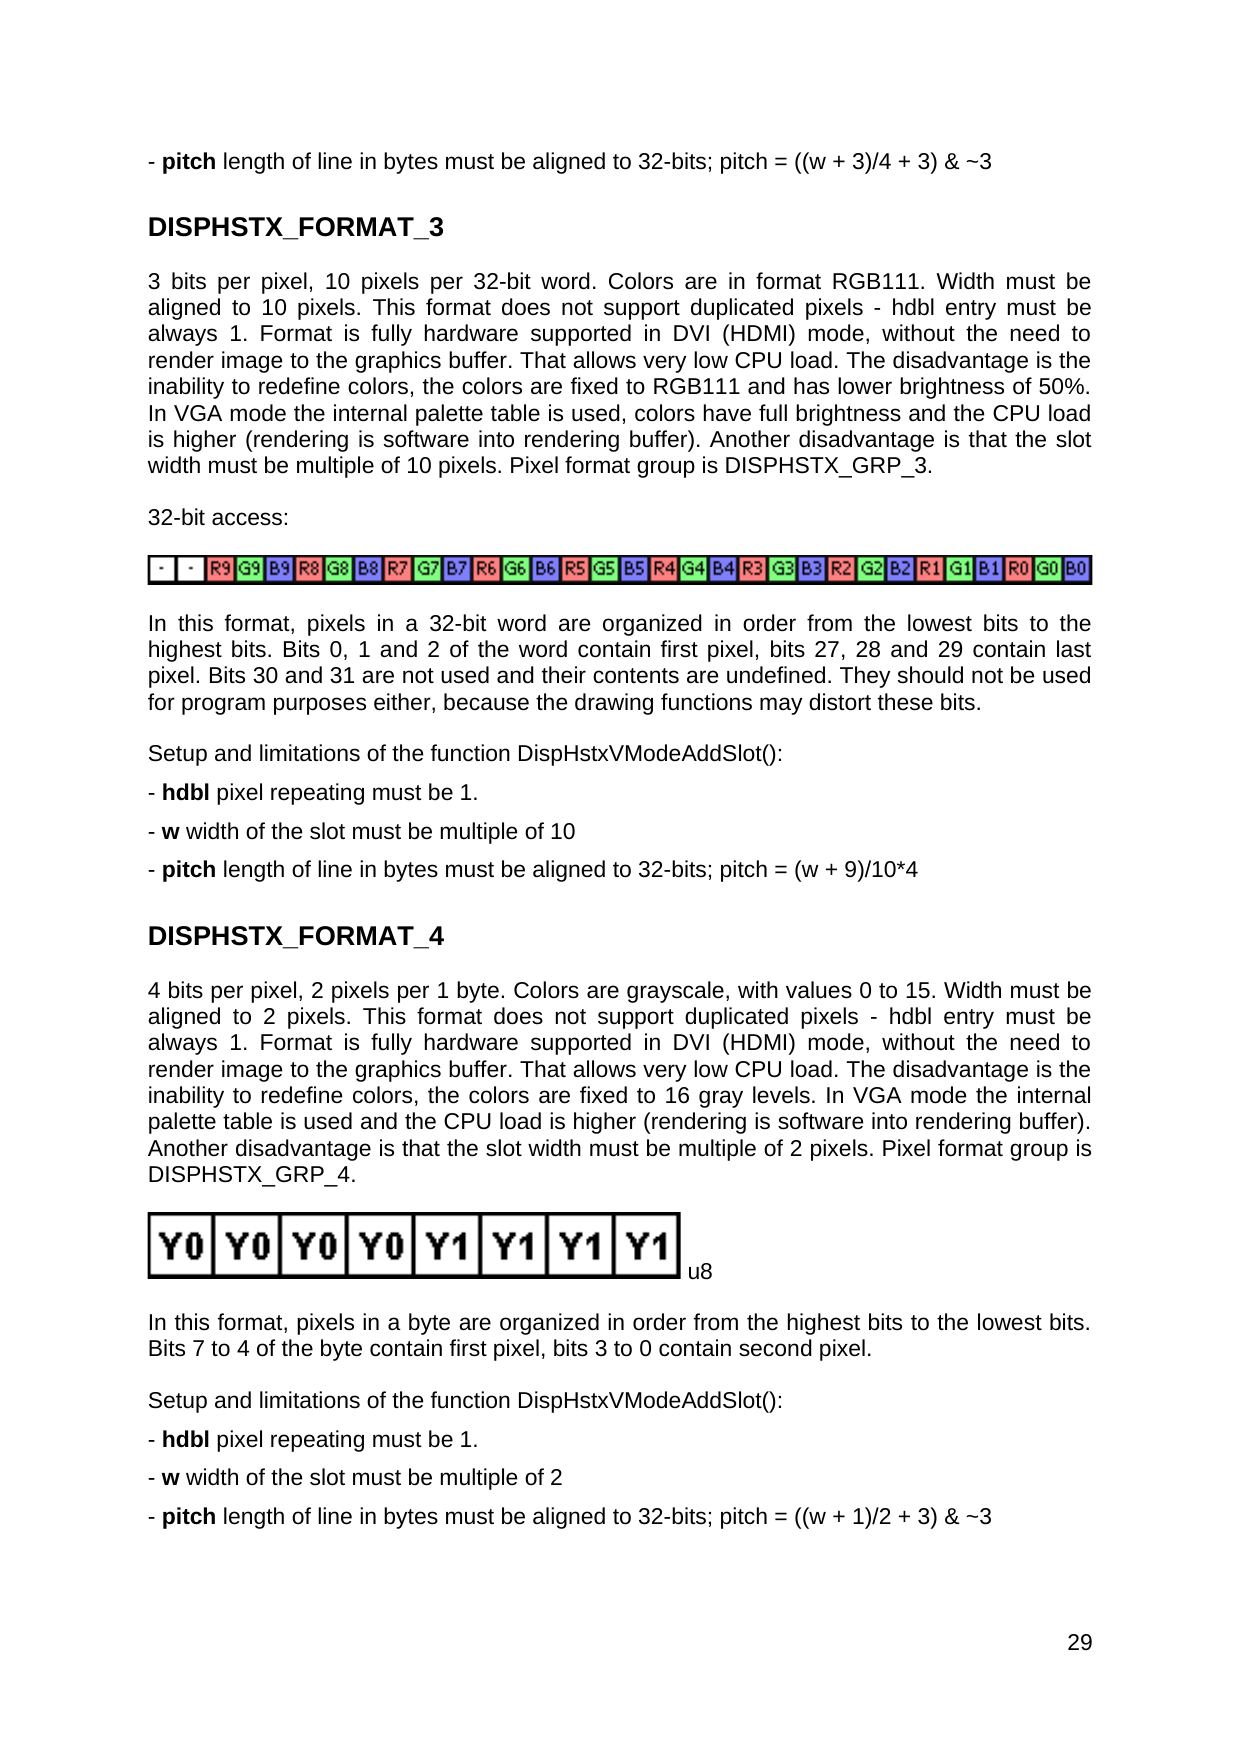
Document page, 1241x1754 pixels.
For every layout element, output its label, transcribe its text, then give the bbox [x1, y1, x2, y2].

picture [147, 555, 1093, 585]
subtitle DISPHSTX_FORMAT_3 [148, 211, 1093, 243]
text - hdbl pixel repeating must be 1. [148, 1426, 1093, 1452]
text u8 [148, 1212, 1093, 1284]
text In this format, pixels in a 32-bit word are organized in order from the lowest bits to the highest bits. Bits 0, 1 and 2 of the word contain first pixel, bits 27, 28 and 29 contain last pixel. Bits 30 and 31 are not used and their contents are undefined. They should not be used for program purposes either, because the drawing functions may distort these bits. [148, 609, 1093, 715]
text 4 bits per pixel, 2 pixels per 1 byte. Colors are grayscale, with values 0 to 15. Width must be aligned to 2 pixels. This format does not support duplicated pixels - hdbl entry must be always 1. Format is fully hardware supported in DVI (HDMI) mode, without the need to render image to the graphics buffer. That allows very low CPU load. The disadvantage is the inability to redefine colors, the colors are fixed to 16 gray levels. In VGA mode the internal palette table is used and the CPU load is higher (rendering is software into rendering buffer). Another disadvantage is that the slot width must be multiple of 2 pixels. Pixel format group is DISPHSTX_GRP_4. [148, 977, 1093, 1187]
text 32-bit access: [148, 503, 1093, 530]
text - pitch length of line in bytes must be aligned to 32-bits; pitch = ((w + 3)/4 + 3) & ~3 [148, 148, 1093, 174]
text - pitch length of line in bytes must be aligned to 32-bits; pitch = (w + 9)/10*4 [148, 856, 1093, 883]
picture [147, 1212, 681, 1279]
text - w width of the slot must be multiple of 2 [148, 1464, 1093, 1491]
subtitle DISPHSTX_FORMAT_4 [148, 920, 1093, 952]
text Setup and limitations of the function DispHstxVModeAddSlot(): [148, 740, 1093, 766]
text 3 bits per pixel, 10 pixels per 32-bit word. Colors are in format RGB111. Width must be aligned to 10 pixels. This format does not support duplicated pixels - hdbl entry must be always 1. Format is fully hardware supported in DVI (HDMI) mode, without the need to render image to the graphics buffer. That allows very low CPU load. The disadvantage is the inability to redefine colors, the colors are fixed to RGB111 and has lower brightness of 50%. In VGA mode the internal palette table is used, colors have full brightness and the CPU load is higher (rendering is software into rendering buffer). Another disadvantage is that the slot width must be multiple of 10 pixels. Pixel format group is DISPHSTX_GRP_3. [148, 268, 1093, 478]
text In this format, pixels in a byte are organized in order from the highest bits to the lowest bits. Bits 7 to 4 of the byte contain first pixel, bits 3 to 0 contain second pixel. [148, 1309, 1093, 1362]
text - hdbl pixel repeating must be 1. [148, 779, 1093, 805]
text - pitch length of line in bytes must be aligned to 32-bits; pitch = ((w + 1)/2 + 3) & ~3 [148, 1503, 1093, 1529]
text - w width of the slot must be multiple of 10 [148, 818, 1093, 844]
text Setup and limitations of the function DispHstxVModeAddSlot(): [148, 1387, 1093, 1413]
